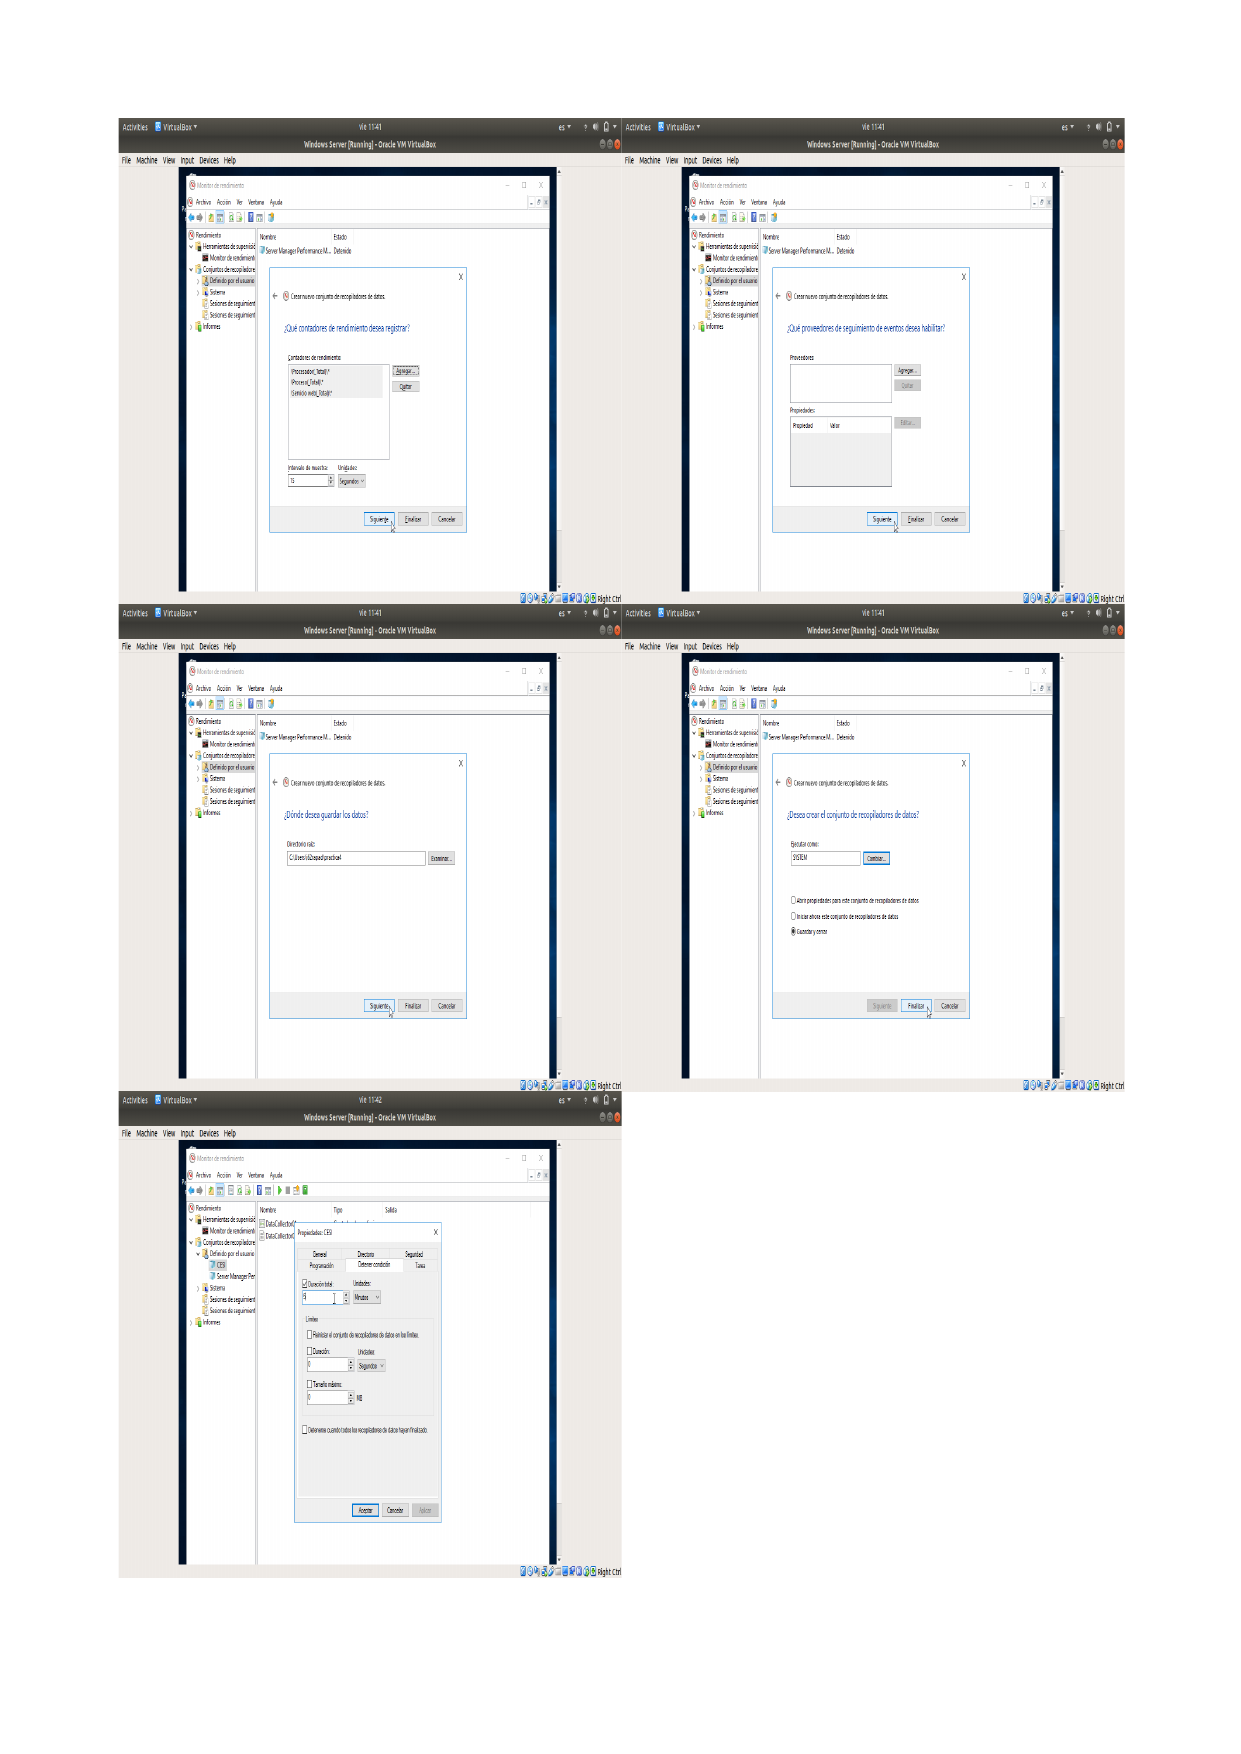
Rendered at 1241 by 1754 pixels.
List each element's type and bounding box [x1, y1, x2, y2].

picture [118, 118, 1125, 1578]
